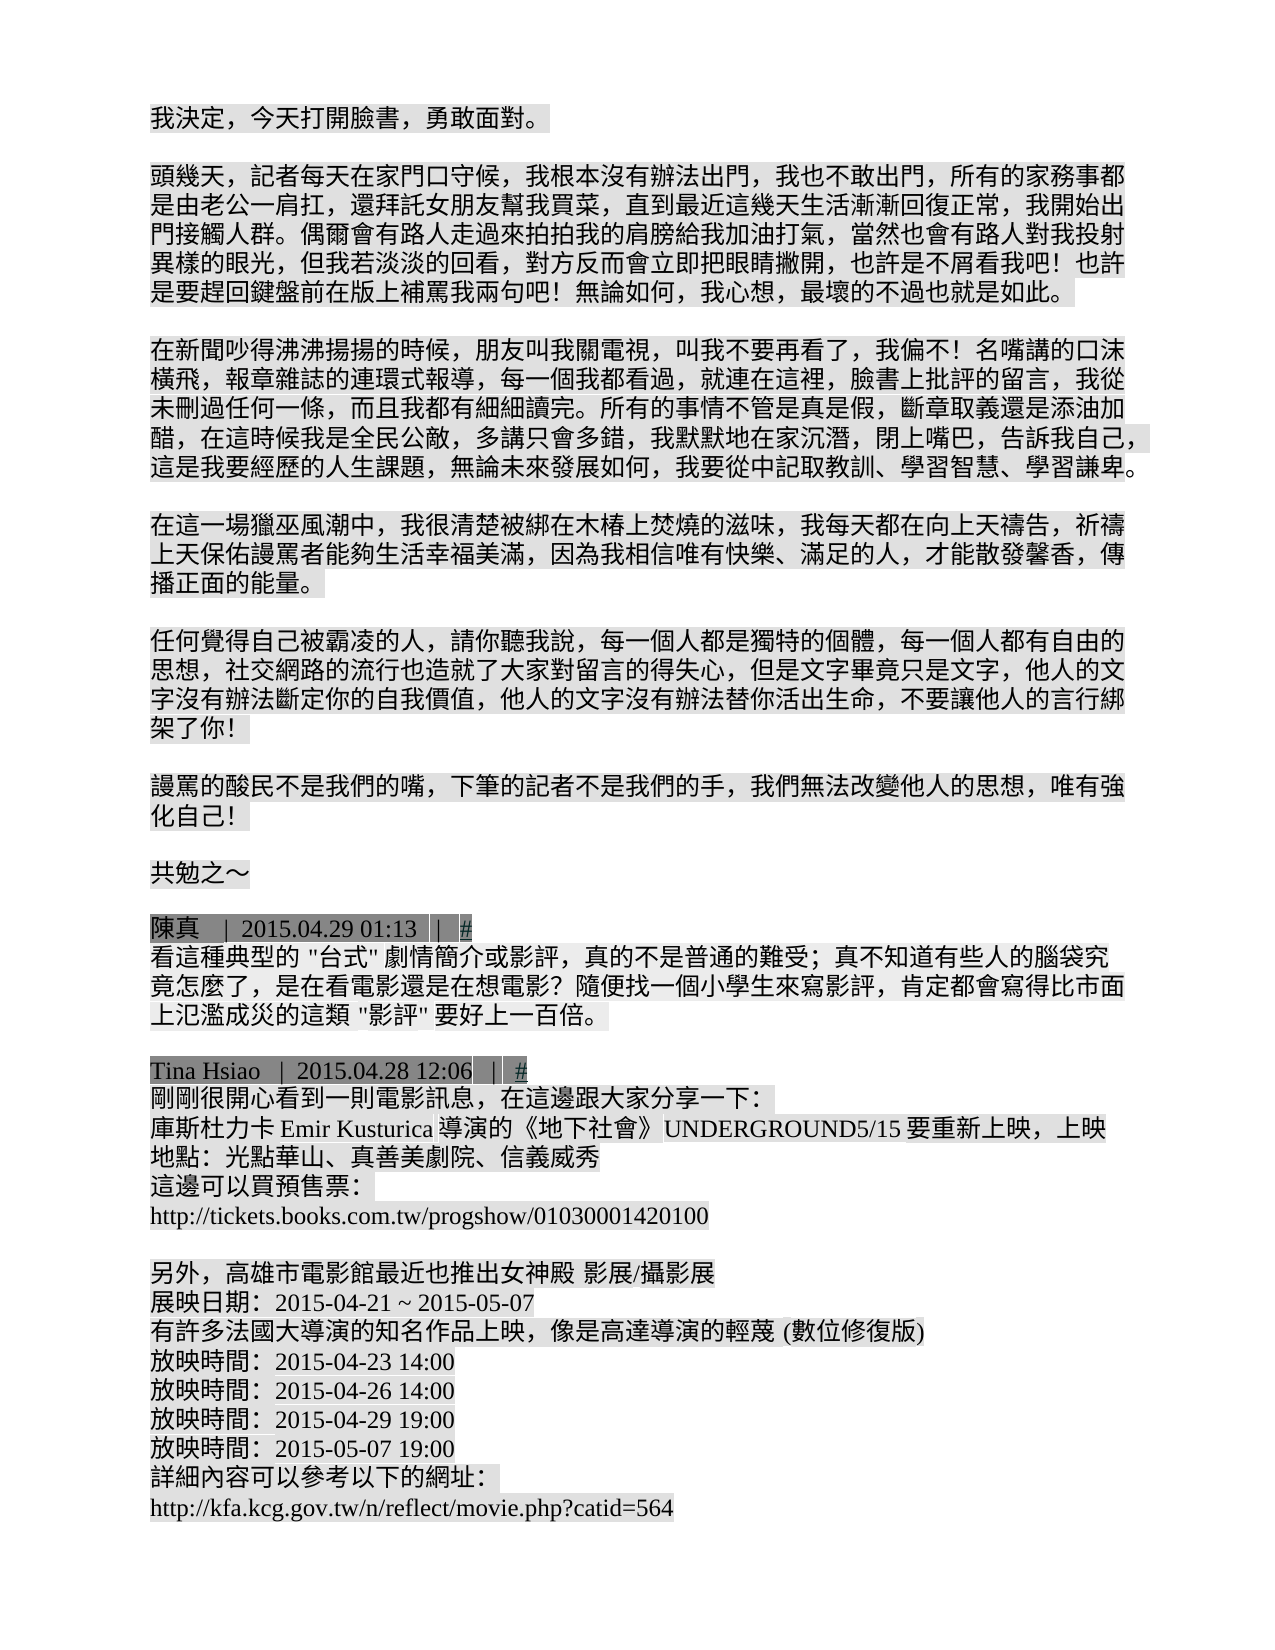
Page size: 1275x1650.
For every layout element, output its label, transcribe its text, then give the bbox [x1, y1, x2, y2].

text 陳真 | 2015.04.29 01:13 | # [150, 914, 1125, 943]
text 看這種典型的 "台式" 劇情簡介或影評，真的不是普通的難受；真不知道有些人的腦袋究竟怎麼了，是在看電影還是在想電影？隨便找一個小學生來寫影評，肯定都會寫得比市面上氾濫成災的這類 "影評" 要好上一百倍。 [150, 943, 1125, 1031]
text Tina Hsiao | 2015.04.28 12:06 | # [150, 1056, 1125, 1084]
text (4) 指出例子 維根斯坦離開哲學界16年(因為他相信他已經解決了所有哲學問題)，跑到山區教小學生，另外還從事各種勞力工作。16年後，他覺得自己原先的哲學觀念犯下嚴重錯誤，於是重返哲學。在他的 "PHILOSOPHICAL INVESTIGATIONS" 中，開宗明義引用聖奧古斯丁的一段文字，裏頭提到一種認識事物與學習語言意義的方法，叫做 ostensive definition，藉此說明意義如何在其所謂 "使用" (use) 中產生。 維根斯坦當然不反對這樣一種教學方法，他主要是企圖指出在我們透過這樣一些方法，學會認識事物的意義之 "前"，我們已經 "預先知道" 太多東西了。這樣一種 (神祕的) "預知"，給 "意義" 或 "語言" 的存在或產生，打下 "基礎"，使得語言或意義成為可能。 現在不是要講哲學，我只是想說說 ostensive definition。這方法很簡單，比方說我想教一個小朋友認識水果，我就手指著蘋果說 "蘋果"，手指著香蕉說 "香蕉"，拿起兩顆葡萄說 "兩顆"，"葡萄"，指著三顆西瓜說 "三顆"，"西瓜"，於是他不但學會了水果，也學會了數字。 同理，我若想教他認識顏色，我就找來紅花、紅蘋果、紅燈、紅氣球等等，告訴他說這是 "紅"；找來綠葉、綠色青菜、綠衣，告訴他說 "綠"。經過一段時間，他也許就能明白紅、綠是什麼意思。 有些東西憑空說我說不上來，不如用手指頭指給你看比較快。這樣一種 "指出" 的教學方法，就是ostensive definition。 奧古斯丁說他從小這樣學習語言，進而認識這個世界。我也覺得這方法挺好用。假若今天遇上一個外星人，他若想了解貓，了解狗，了解各種動物，與其憑空給貓狗定義個老半天，他恐怕依然一頭霧水，不如恁爸直接指給你看比較快。不過，下回當他看見豹時，也許會誤以為看見一隻大貓，恐怕會害他有生命危險。 為了安全起見，當我指著貓說 "貓" 時，我得順便發出喵喵聲，同時再另外多找些豹的圖片來，指著圖，要他睜大眼睛看清楚，豹是豹，貓是貓，外表不一樣，叫聲也不一樣，別搞混了。 我若有這樣一個外星朋友，我將充滿興致每天教導他認識地球萬物。可是，問題來了，如果我想要教他明白什麼是 "人渣" 呢？我就算打開電視或電腦或指著市面上一堆競選看板，指著一堆人渣的照片給他看，他恐怕還是很難確切掌握 "人渣" 的意義與模樣。 不過，還好各位是地球人而不是 ET。各位若想了解人渣、混蛋、壞蛋、蠢蛋、好人等等，也許不是不可能；我只要找出各種類別的一些典範，讓你從中體會他們如何講話，如何措詞，玩些什麼樣的心機，也許你就能從中掌握各種類別的基本特質。 可是，許多時候，我的教學恐怕還是很難成功，因為這裏頭其實有個根本障礙就是我們雖然都是地球人，但我們的 "世界" 也許長得不一樣；在我眼裏是個人渣小癟三，在你眼裏說不定是個青年才俊，搞不好還是個英雄或理想家呢。反之亦然。 溝通一種科學很容易，溝通一種世界卻幾乎是不可能的任務。截至目前為止，我還不曾成功過。 底下找來一些例子(case)供各位同學學習認識人性。不過，究竟是 case of "WHAT"? 這我不便說明。有些是良善的聲音，有些則令人不敢恭維。可以確定的是，人渣等級的case我不敢舉例。 其中有一些是垃圾言論，但依然在我所認知的言論自由範圍中；只要不是涉及造謠抹黑毀謗侮辱侵權等等，垃圾言論基本上還是可以存在。荒謬的不是垃圾之存在，荒謬的是垃圾竟然是這島上言論市場的唯一主流，幾乎是唯一的存在，橫行無阻，為所欲為；許多時候，甚至毫無道德界限可言。只要四下無人，許多台灣人似乎是完全沒有任何榮譽感、道德感與自尊心的，什麼事都幹得出來。 市面上無數的黑心食品，至少還為了多賺點錢，但在言論市場上，即使是對自己、對公眾都沒有任何益處但卻強烈污衊、傷害他人的言行或謠言，許多人也會毫不猶豫地匿名去做，因為他根本不在乎他人的死活，似乎完完全全沒有任何罪惡感。德蕾莎有句話挺有道理，她說，"愛的反面不是恨，而是冷漠。" 這幾年，在主流媒體的大力鼓動下，台灣社會有一種極其明顯且日趨惡質化的獵巫現象，每一回幾乎都是一種全民運動，以所謂正義之名，一窩蜂、不分青紅皂白、狂熱興奮地去傷害弱勢一方及少數異己或是猛打落水狗；其荒唐卑劣及反智程度，基本上就是一種文革再現。基本心態就是："誰落單誰倒楣，非我族類皆可殺。" 就連一些理應純粹訴諸複雜理性分析的議題如核電或經貿等等，也完完全全徹底變成一種不容許任何理性討論的 "絕對信仰"，誰敢對此有一絲質疑，誰就是賣台，誰就是敵人。 那個黨，以及那些我不敢點名也不屑點名的熱門政客們，其實非常非常樂意見到這樣一種愚民、暴民的文革現象，並且盡一切力量努力策畫及鼓動之。 自古以來，所有主流勢力其實都很樂於促使社會往這樣一種方向發展，因為人民越是蠢血沸騰，對於主流勢力越是有利；瘋狂盲目的群眾，被刻意導向成為一種打擊異己、令少數一方噤聲的免費工具。 也許你會以為，我只要明哲保身就沒事；顧好自己的前途事業最重要，我何必浪費時間精神去理會這些？可是，社會畢竟是一個整體，一個社會的善惡當然不會只報應在特定當事人的身上，而是報應在所有人、這一代及後代人們的身上。 你就算不考慮自己，也總該想一想這島上往後世世代代還會繼續有人居住在此，難道你真希望後人活在這樣一種奉行諸惡、為所欲為、以拳頭勢力決定是非、充滿暴戾之氣的嗜血野蠻社會中？ 陳真 ================= 江蕙臉書發文「台灣言論太自由」 網友痛批：要進軍中國嗎 三立新聞網2015/04/23 藝人楊又穎前（21）日於住家輕生身亡，台語天后江蕙今也在臉書感嘆，勸年輕人要珍惜生命，文中一句「台灣言論太自由」卻引發網友不滿。 江蕙就楊又穎輕生一事寫下，「剛要冒出頭的星星就這樣殞落，阮玲玉要走之前丟下這句話……人言可畏，希望楊小姐的犧牲可以讓一些人反省，讓整個社會祥和一點，當然也要奉勸年輕人要『愛惜生命』」 不過，接下來的話就讓PTT八卦板網友震怒，「台灣言論太自由，尤其藝人被謾罵好像也不太有人會回嗆（少數），還是因為謾罵的人看中這一點，所以能為所欲為，因為你／妳是藝人，你們能奈我何……唉……別這樣吧……一些愛罵人的你們請自重吧，一路好走了。」 不少鄉民看完文章怒批，「快滾」、「票賣的好 就囂張了嗎」、「講這種話太誇張了 垃圾」、更有人酸「怎麼跟成龍一樣了」、「看來二姐在為進軍中國作準備了。」對於自己的PO文竟激起網友反彈，公親變事主，恐是二姐始料未及的。 =================== 小S護航欠轟 朱學恒嗆：道德低落典範 2015/04/08自由爛到報 〔記者林映妤／綜合報導〕小S昨幫「阿帕契姊」李蒨蓉緩頰，卻以「用正義包裝的殘酷」、「我覺得不是說背便宜的包包的人就比較有禮貌」來回應，慘遭各界砲轟。 馮光遠表示：「背便宜包包的人不見得不懂『用正義包裝的殘酷』這話的意思，但是他們偏要以『用正義包裝的殘酷』來打矯情貴婦團，因為俗語說，賤人就是矯情，妳們賤，我們就打。」狠狠給了小S一巴掌，讓網友直稱大快人心！ 小S昨出席活動，發言護航被各界轟到爆炸。（記者潘少棠攝） 有人不滿認為媒體、網友斷章取義、追殺討伐，留言反攻護航，覺得小S講的是，李蒨蓉犯的錯跟她多有錢、穿什麼行頭無關，但朱學恒立馬打臉：「他的特權不是因為有錢而來，難道是因為行善而來？平常跑趴跪求媒體報導身上行頭，結果犯罪之後報導就叫追殺，啊是有事嗎？」讓網友大呼中肯！ ============ 網友超推中肯酸文 管仁健：小S該保養的是腦部非陰部 新頭殼newtalk 2015.04. 網搜小組／綜合報導 文經出版社總編管仁健在各人臉書上發表「小S該保養的是腦部，而非陰部」的言論引發熱烈討論，他還在文中直言，小S有聰明卻少了智慧，是白目跑趴藝人的教主，從未警覺引以自傲的收視率背後隱藏著仇富與反富；文章PO出後立刻獲得許多共鳴，網友大讚管仁健的看法中肯。 網友看完後紛紛表示支持，「大快人心的結論！」、「讀完覺得好爽」、「酸人不帶髒字，夠狠」、「戰力無敵，媽，我跪著推文」、「講出我的內心話，己霸婚！」、「今日我最酸XD」，也有人說，「要被女權痛罵了」、「不對吧，沒腦怎麼保養？」、「炫耀沒有錯，錯的是把機密拿來炫耀。」、「她腦袋不是一直都保養得很『乾淨』嗎？」、「那麼會看節目的觀眾們，該保養什麼呢？」、「但保養腦部沒有帝寶」。 ============= 王尚智戳楊又穎父母一刀 陳艾琳暴怒反嗆 2015年4月26日 中國時報【張佩玲╱台北報導】 曾是中天《大學生了沒》班底陳艾琳，25日出席楊又穎追思會，並轉貼媒體人王尚智的文章「年輕人苦了，就死了。當然也是因為父母，從沒讓他們見識過生存艱苦，且學習吃苦。沒讓兒女吃苦，彭作奎還更令女兒墮入社會中最浮華虛無的領域。看著女兒漂漂亮亮的上電視，可能始終還挺得意的呢！然後最終，連一條年輕生命，都虛無到蒸發殆盡。實在沒意思極了。 」 她狠批：「姑且不論這個節目和這個圈子裡的演藝人員，在你眼裡是什麼樣子？姑且不論這些話是否是在我們的傷口上撒鹽，你最不該批評小彭（楊又穎）的父母親！他們的堅強和溫暖反過來安慰哭花臉的我們，他們的愛女心切，不了解他們甚至未曾接觸過的你，有什麼資格大放厥詞？」 ===================== 網路霸凌害命 前女F4劉樂妍批匿名者小人 2015年4月23日 中央社 藝人楊又穎（Cindy）自殺身亡，她曾被網友匿名爆料批評抹黑，輕生原因也直指為工作與網路霸凌。前女F4團員劉樂妍（Fanny）就認為，公眾人物難免要被公評，但爆料者應坦蕩留下姓名，「只敢躲在網路後面匿名，算什麼英雄好漢」。 對於楊又穎因網路霸凌輕生，前女F4團員劉樂妍（Fanny）在臉書上貼文表示，「公眾人物難免要被公評，但是一昧的謾罵，目的到底是什麼？我們在明，敵在暗。真的不爽不滿意這人的做法你可以坦蕩一點留名留姓的站出來罵，如果真的是不對，相信公眾人物一定會道歉檢討，只敢躲在網路後面匿名，算什麼英雄好漢？！匿名靠北是小人的行為！」 ======================= 楊又穎輕生 引發「靠北部落客」網民反省 2015-04-22 中央社 「在這專頁靠北的真實性有多高呢?停止言語的霸凌吧!」藝人楊又穎（Cindy）輕生，引發「靠北部落客」粉絲團網友的反省 臉書粉絲團「靠北部落客」提供讓網友可以匿名爆料部落客或小模不為人知的一面，由於其匿名發文的機制，許多網友在上面暢所欲言，甚至有許多謾罵、攻擊的文章。 曾是「大學生了沒」固定班底，的藝人楊又穎（Cindy）昨天在台中家中輕生。臉書粉絲團擁有超過20萬人氣的她，曾被網友匿名在「靠北部落客」粉絲團爆料批評，引發風波。對於藝人楊又穎輕生，「靠北部落客」版主今天稍早在粉絲團PO文表達遺憾。 在楊又穎死訊傳出後，「靠北部落客」湧入大批留言，抨擊生前攻擊楊又穎的酸民，但也有網友留言反省這種在網路為發洩情緒的匿名、不負責任和扭曲事實的毒舌文化，所造成的負面影響。 一位網友語重心長發文指出： 今天cindy的事給我們一個警惕跟教訓（不論她是在工作上被霸凌或因為網友的攻擊，相信大家都知道之前有一陣子一直有人把cindy的壞卦每天投稿而導致這次事件） 不論是不是出現在電視上的藝人、或是在網路上崛起的部落客、網美、網拍模特，大家用了一句「公眾人物必須接受公評」就可以不論是非把人往死裡打。 討論上節目或是部落格的表現並沒有太大的不妥，但當有一個人爆卦帶了風向，下面回應就會一句兩句跟著起鬨。 不可否認現在為止這種匿名爆卦、匿名靠北的社團缺乏的就是真實性。「聽說」、「作夢夢到」、「朋友的朋友」、「誰的誰告訴我的」.....每個人都愛八卦、喜歡小道消息，姑且不論好卦，嚴重的、大家愛聽的，幾乎是壞卦。但在手機在電腦後面的我們，有想過當事人真的承受的住嗎？ 如果爆卦出現非真實性的壞卦，這對當事人是多麼的傷害。 因為他的一口嘴抵擋不住這麼多人的指點，也無法一一的澄清。 大多數的爆卦者及觀看粉專的人是素人，沒有人認識，所以不怕被登上版面，不怕被陌生人指指點點。 群眾的力量真的很可怕，就算很多人說每天看爆卦專業是必定行程，但希望各位網友在送出壞卦之前，可以多思考一下，自己是否會無形的成為加害者。也希望這種匿名的風氣，可以在這次的事件漸漸的式微。 =============== 田馥甄嘆言語成殺人武器 慟美麗的星星隕落 NOWnews 2015年4月23日 記者李金霓／台北報導 楊又穎因網路霸凌，選擇自殺結束寶貴生命，令人惋惜，她曾拍過田馥甄《請你給我好一點的情敵》MV，今晚間田馥甄也在臉書感嘆，網路言語霸凌讓一顆美麗的星星隕落，言語是用來溝通彼此的差異，而不是殺人的武器。 沉澱了一晚，田馥甄才在臉書發文： 「網路的發明是便捷生活並美好世界的，不要為了網路資訊發達，覺得自己想表達的資訊相對容易被覆蓋，而說出誇張並違背本意的言語來吸引世界關注……」 「一夜難眠，起床後發現自己還是很心痛又遺憾這個事件的發生。網路是人類文明的發明，卻引發了文明背後的殘忍獸性，把拉近彼此距離、便捷生活的美好發明變成了可以匿名攻擊他人的武器。真的很悲哀……躲在電腦螢幕背後不負責的扭曲事實苛責他人。言語是用來溝通彼此的差異，而不是殺人的武器。充滿人身攻擊的抹黑跟幽默其實是兩回事。我們有幸擁有言論自由，但真正的自由並非任意妄為想說什麼就說什麼。」 ========== 臉書重開張悼楊又穎 李蒨蓉：我懂獵巫霸凌 2015年4月23日 中央社 藝人楊又穎遭網路霸凌選擇輕生，在阿帕契案風波中一度關臉書的藝人李蒨蓉今天重開臉書，談被獵巫霸凌，全文如下： 令人心碎的新聞，年輕女模禁不住工作上和網路霸凌，尋短結束生命。 阿帕契打卡風波事發至今，我哭過三次，第一次在桃園地檢署，經過一整天的偵訊，看到這麼多好朋友被我牽累，我走到角落情緒崩潰地大哭，即便如此，個性好強的我，眼淚擦一擦走出地檢署，在鏡頭前面道歉的時候，心裡面我都在告訴自己不准掉一滴眼淚！ 第二次，記者說有匿名爆料，指控我的家人，個人業個人擔，這種抄家滅門的牽拖式爆料，對於沒有辦法好好保護到我的家人，我又再次崩潰地大哭。 第三次，今天早上我一面看報紙一面大哭，傻女孩，有什麼事情走不下去，要選擇做傻事！？妳還這麼年輕，前程似錦，怎麼會這麼想不開？ 我決定，今天打開臉書，勇敢面對。 頭幾天，記者每天在家門口守候，我根本沒有辦法出門，我也不敢出門，所有的家務事都是由老公一肩扛，還拜託女朋友幫我買菜，直到最近這幾天生活漸漸回復正常，我開始出門接觸人群。偶爾會有路人走過來拍拍我的肩膀給我加油打氣，當然也會有路人對我投射異樣的眼光，但我若淡淡的回看，對方反而會立即把眼睛撇開，也許是不屑看我吧！也許是要趕回鍵盤前在版上補罵我兩句吧！無論如何，我心想，最壞的不過也就是如此。 在新聞吵得沸沸揚揚的時候，朋友叫我關電視，叫我不要再看了，我偏不！名嘴講的口沫橫飛，報章雜誌的連環式報導，每一個我都看過，就連在這裡，臉書上批評的留言，我從未刪過任何一條，而且我都有細細讀完。所有的事情不管是真是假，斷章取義還是添油加醋，在這時候我是全民公敵，多講只會多錯，我默默地在家沉潛，閉上嘴巴，告訴我自己，這是我要經歷的人生課題，無論未來發展如何，我要從中記取教訓、學習智慧、學習謙卑。 在這一場獵巫風潮中，我很清楚被綁在木椿上焚燒的滋味，我每天都在向上天禱告，祈禱上天保佑謾罵者能夠生活幸福美滿，因為我相信唯有快樂、滿足的人，才能散發馨香，傳播正面的能量。 任何覺得自己被霸凌的人，請你聽我說，每一個人都是獨特的個體，每一個人都有自由的思想，社交網路的流行也造就了大家對留言的得失心，但是文字畢竟只是文字，他人的文字沒有辦法斷定你的自我價值，他人的文字沒有辦法替你活出生命，不要讓他人的言行綁架了你！ 謾罵的酸民不是我們的嘴，下筆的記者不是我們的手，我們無法改變他人的思想，唯有強化自己！ 共勉之～ [150, 75, 1125, 889]
text 剛剛很開心看到一則電影訊息，在這邊跟大家分享一下： 庫斯杜力卡Emir Kusturica導演的《地下社會》UNDERGROUND5/15要重新上映，上映地點：光點華山、真善美劇院、信義威秀 這邊可以買預售票： http://tickets.books.com.tw/progshow/01030001420100 另外，高雄市電影館最近也推出女神殿 影展/攝影展 展映日期：2015-04-21 ~ 2015-05-07 有許多法國大導演的知名作品上映，像是高達導演的輕蔑 (數位修復版) 放映時間：2015-04-23 14:00 放映時間：2015-04-26 14:00 放映時間：2015-04-29 19:00 放映時間：2015-05-07 19:00 詳細內容可以參考以下的網址： http://kfa.kcg.gov.tw/n/reflect/movie.php?catid=564 [150, 1084, 1125, 1522]
